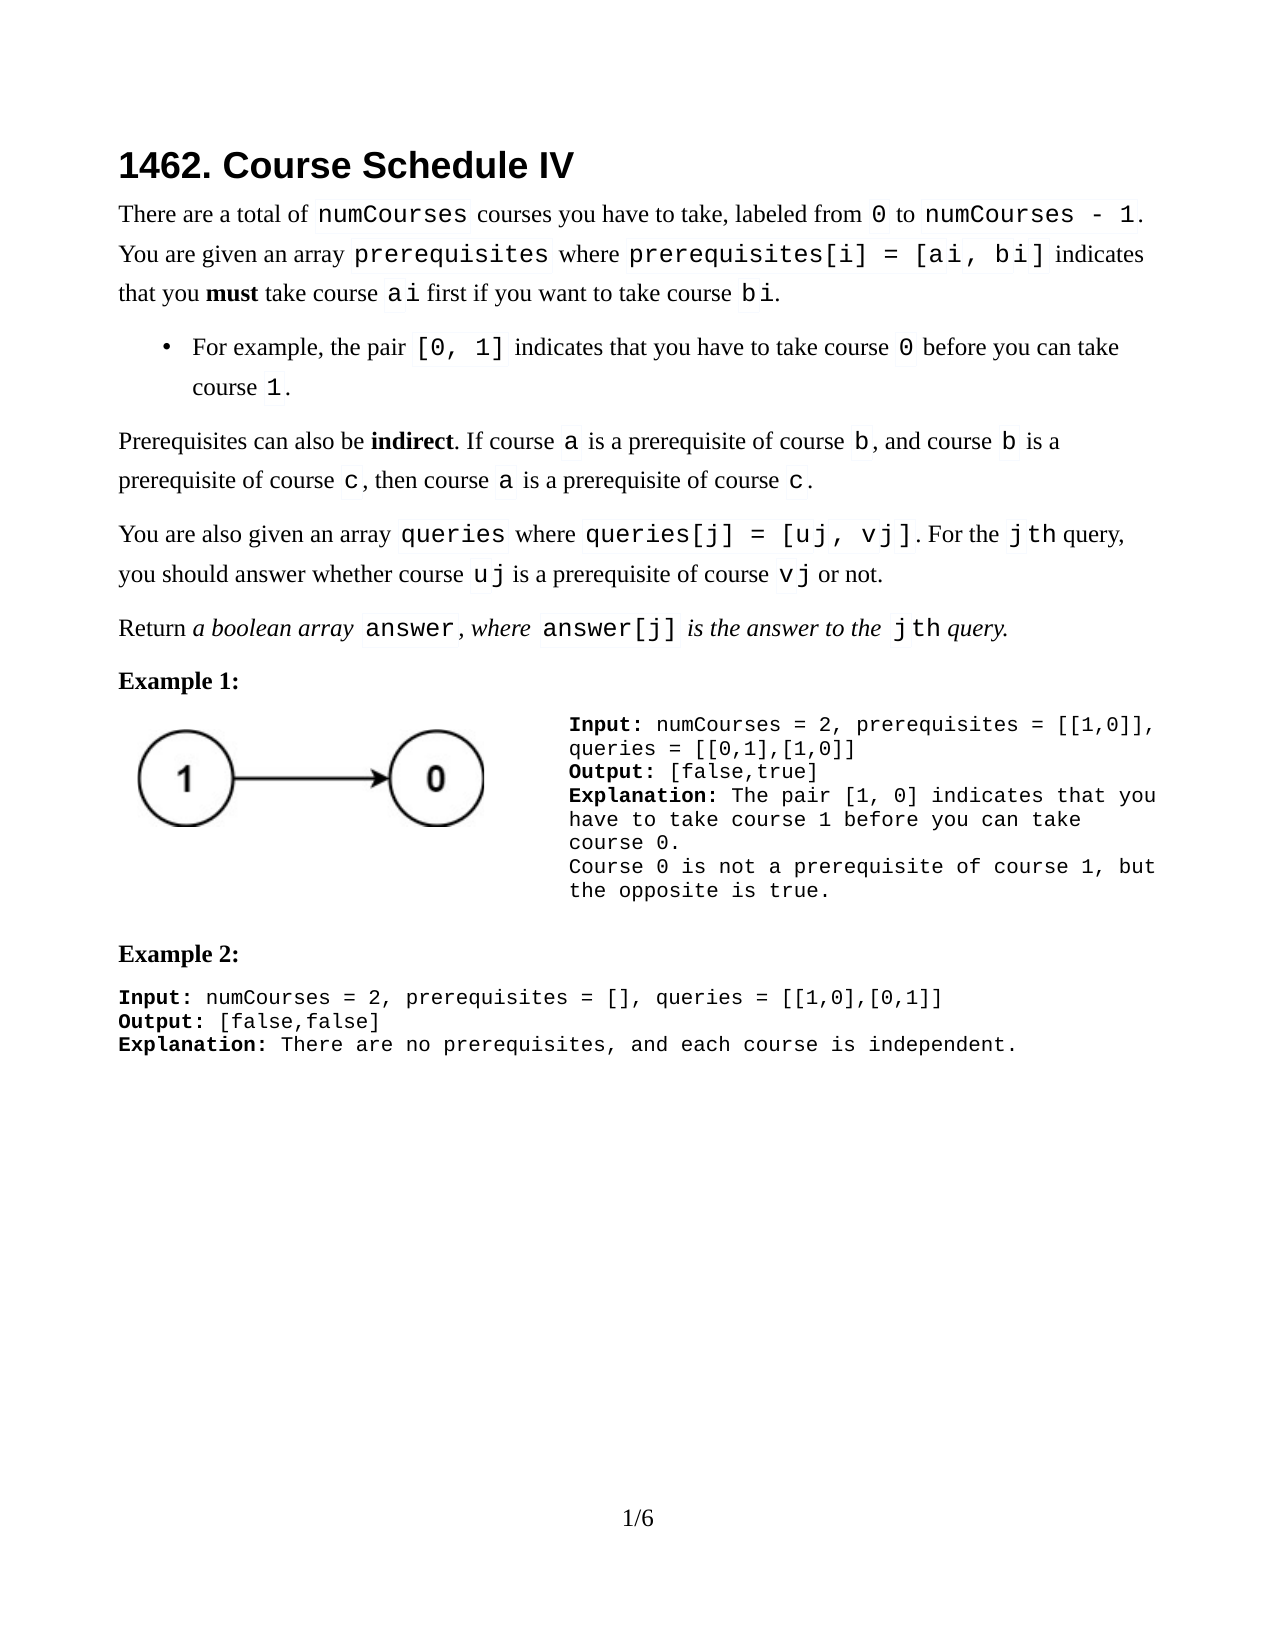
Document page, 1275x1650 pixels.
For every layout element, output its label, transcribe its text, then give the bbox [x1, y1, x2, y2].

text Input: numCourses = 2, prerequisites = [], queries = [[1,0],[0,1]] [118, 987, 1157, 1011]
text Example 2: [118, 939, 1157, 968]
text Explanation: There are no prerequisites, and each course is independent. [118, 1034, 1157, 1058]
text th query. [912, 612, 1157, 647]
table_header [118, 714, 568, 939]
table_header Input: numCourses = 2, prerequisites = [[1,0]], queries = [[0,1],[1,0]] Output: [false,true] Explanation: The pair [1, 0] indicates that you have to take course 1 before you can take course 0. Course 0 is not a prerequisite of course 1, but the opposite is true. [569, 714, 1157, 939]
text There are a total of numCourses courses you have to take, labeled from 0 to numCourses - 1. You are given an array prerequisites where prerequisites[i] = [ai, bi] indicates that you must take course ai first if you want to take course bi. [118, 199, 1157, 312]
text is the answer to the j [681, 612, 911, 647]
text Output: [false,false] [118, 1011, 1157, 1034]
picture [137, 729, 485, 827]
text , where answer[j] [459, 612, 680, 647]
text Prerequisites can also be indirect. If course a is a prerequisite of course b, and course b is a prerequisite of course c, then course a is a prerequisite of course c. [118, 425, 1157, 499]
text Example 1: [118, 666, 1157, 695]
list For example, the pair [0, 1] indicates that you have to take course 0 before you can take course 1. [162, 332, 1157, 406]
text Return a boolean array answer [118, 612, 458, 647]
text You are also given an array queries where queries[j] = [uj, vj]. For the jth query, you should answer whether course uj is a prerequisite of course vj or not. [118, 519, 1157, 593]
subtitle 1462. Course Schedule IV [118, 143, 1157, 186]
